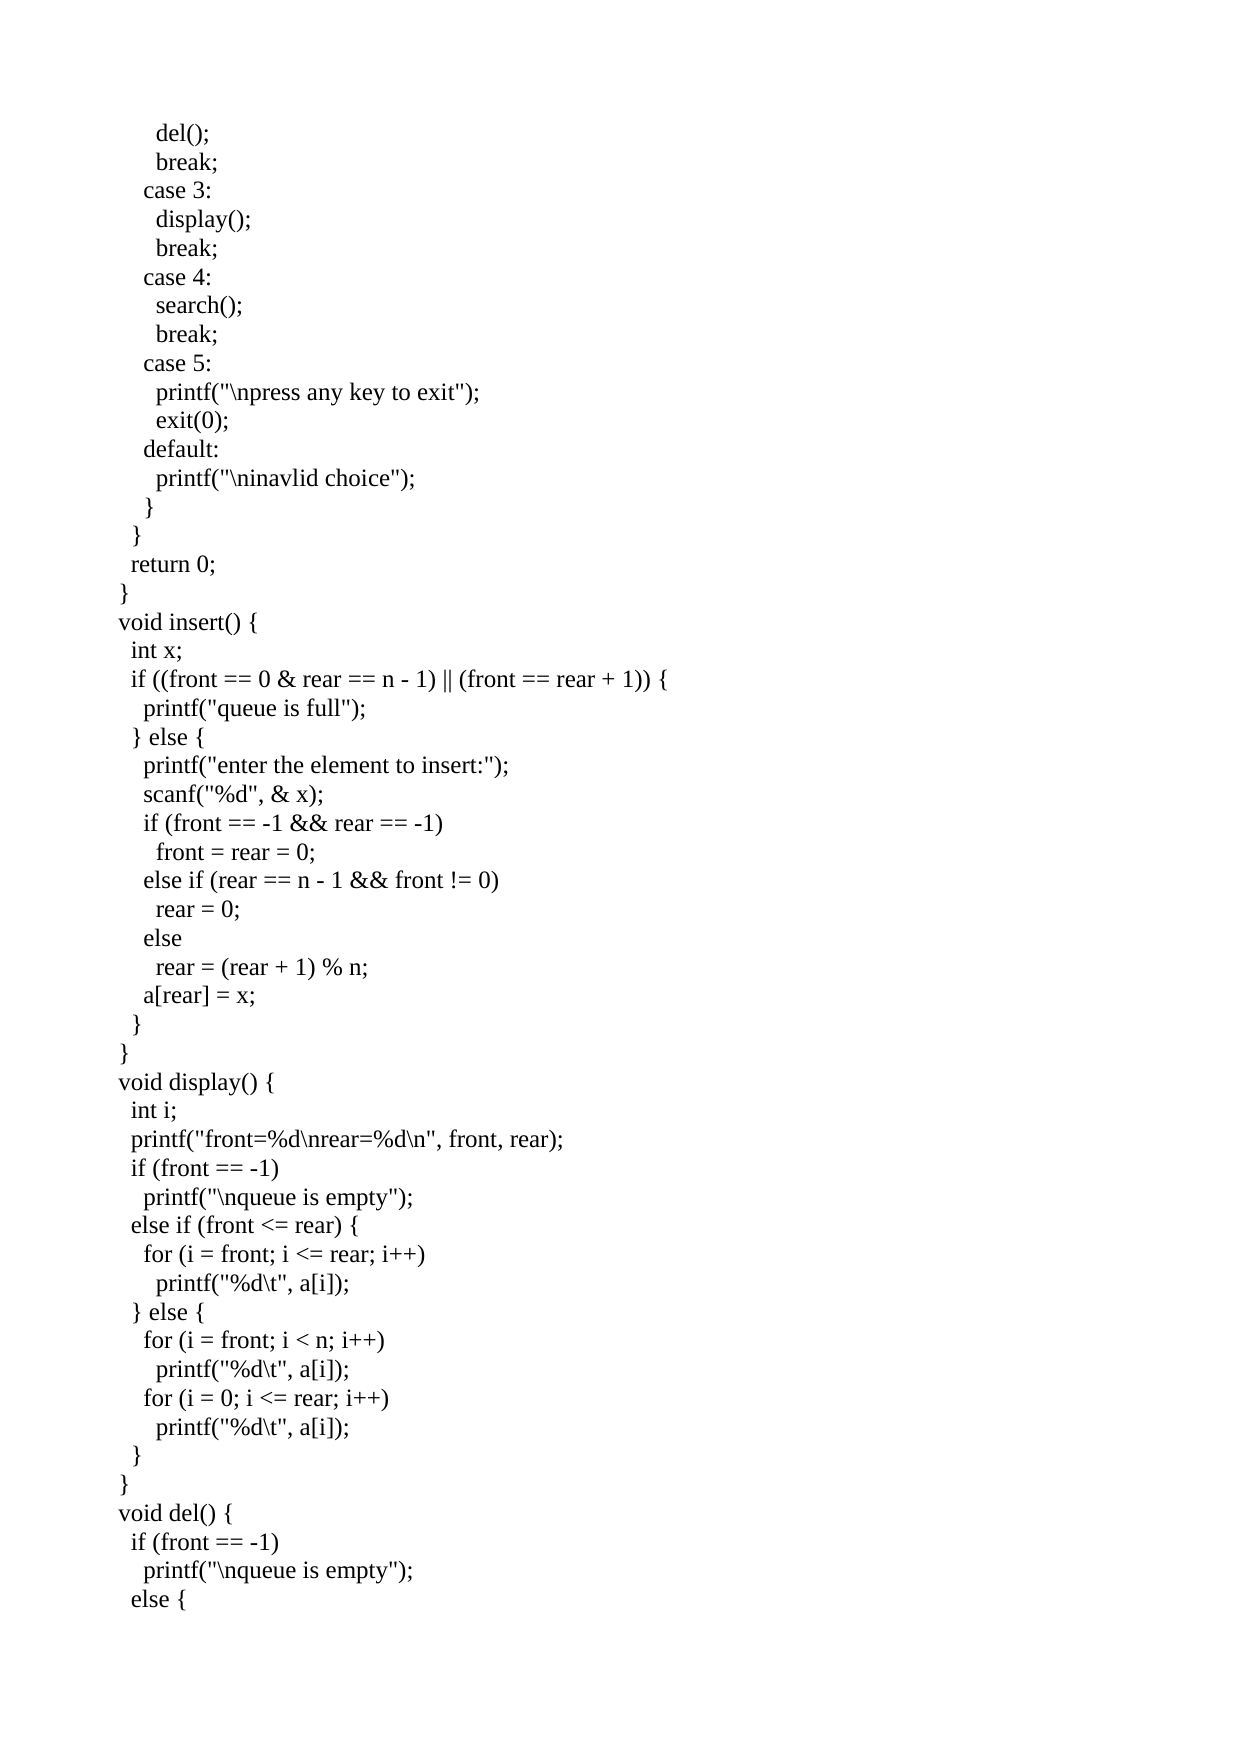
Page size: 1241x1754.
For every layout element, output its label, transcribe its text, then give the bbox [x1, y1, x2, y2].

text printf("%d\t", a[i]); [118, 1412, 1122, 1441]
text rear = 0; [118, 894, 1122, 923]
text if ((front == 0 & rear == n - 1) || (front == rear + 1)) { [118, 664, 1122, 693]
text printf("\nqueue is empty"); [118, 1556, 1122, 1584]
text if (front == -1) [118, 1153, 1122, 1182]
text scanf("%d", & x); [118, 779, 1122, 808]
text search(); [118, 291, 1122, 319]
text } [118, 521, 1122, 549]
text break; [118, 319, 1122, 348]
text printf("%d\t", a[i]); [118, 1268, 1122, 1297]
text printf("queue is full"); [118, 693, 1122, 722]
text else if (rear == n - 1 && front != 0) [118, 866, 1122, 894]
text break; [118, 233, 1122, 262]
text else if (front <= rear) { [118, 1211, 1122, 1239]
text } else { [118, 722, 1122, 751]
text del(); [118, 118, 1122, 147]
text void insert() { [118, 607, 1122, 636]
text break; [118, 147, 1122, 176]
text } [118, 1469, 1122, 1498]
text if (front == -1) [118, 1527, 1122, 1556]
text } [118, 578, 1122, 607]
text void del() { [118, 1498, 1122, 1527]
text printf("front=%d\nrear=%d\n", front, rear); [118, 1124, 1122, 1153]
text int x; [118, 636, 1122, 664]
text if (front == -1 && rear == -1) [118, 808, 1122, 837]
text a[rear] = x; [118, 981, 1122, 1009]
text for (i = front; i < n; i++) [118, 1326, 1122, 1354]
text } [118, 1441, 1122, 1469]
text printf("%d\t", a[i]); [118, 1354, 1122, 1383]
text return 0; [118, 549, 1122, 578]
text for (i = 0; i <= rear; i++) [118, 1383, 1122, 1412]
text case 5: [118, 348, 1122, 377]
text } [118, 492, 1122, 521]
text printf("\npress any key to exit"); [118, 377, 1122, 406]
text printf("\ninavlid choice"); [118, 463, 1122, 492]
text int i; [118, 1096, 1122, 1124]
text void display() { [118, 1067, 1122, 1096]
text case 4: [118, 262, 1122, 291]
text for (i = front; i <= rear; i++) [118, 1239, 1122, 1268]
text else { [118, 1584, 1122, 1613]
text } else { [118, 1297, 1122, 1326]
text else [118, 923, 1122, 952]
text printf("\nqueue is empty"); [118, 1182, 1122, 1211]
text exit(0); [118, 406, 1122, 434]
text rear = (rear + 1) % n; [118, 952, 1122, 981]
text printf("enter the element to insert:"); [118, 751, 1122, 779]
text case 3: [118, 176, 1122, 204]
text front = rear = 0; [118, 837, 1122, 866]
text default: [118, 434, 1122, 463]
text } [118, 1038, 1122, 1067]
text } [118, 1009, 1122, 1038]
text display(); [118, 204, 1122, 233]
